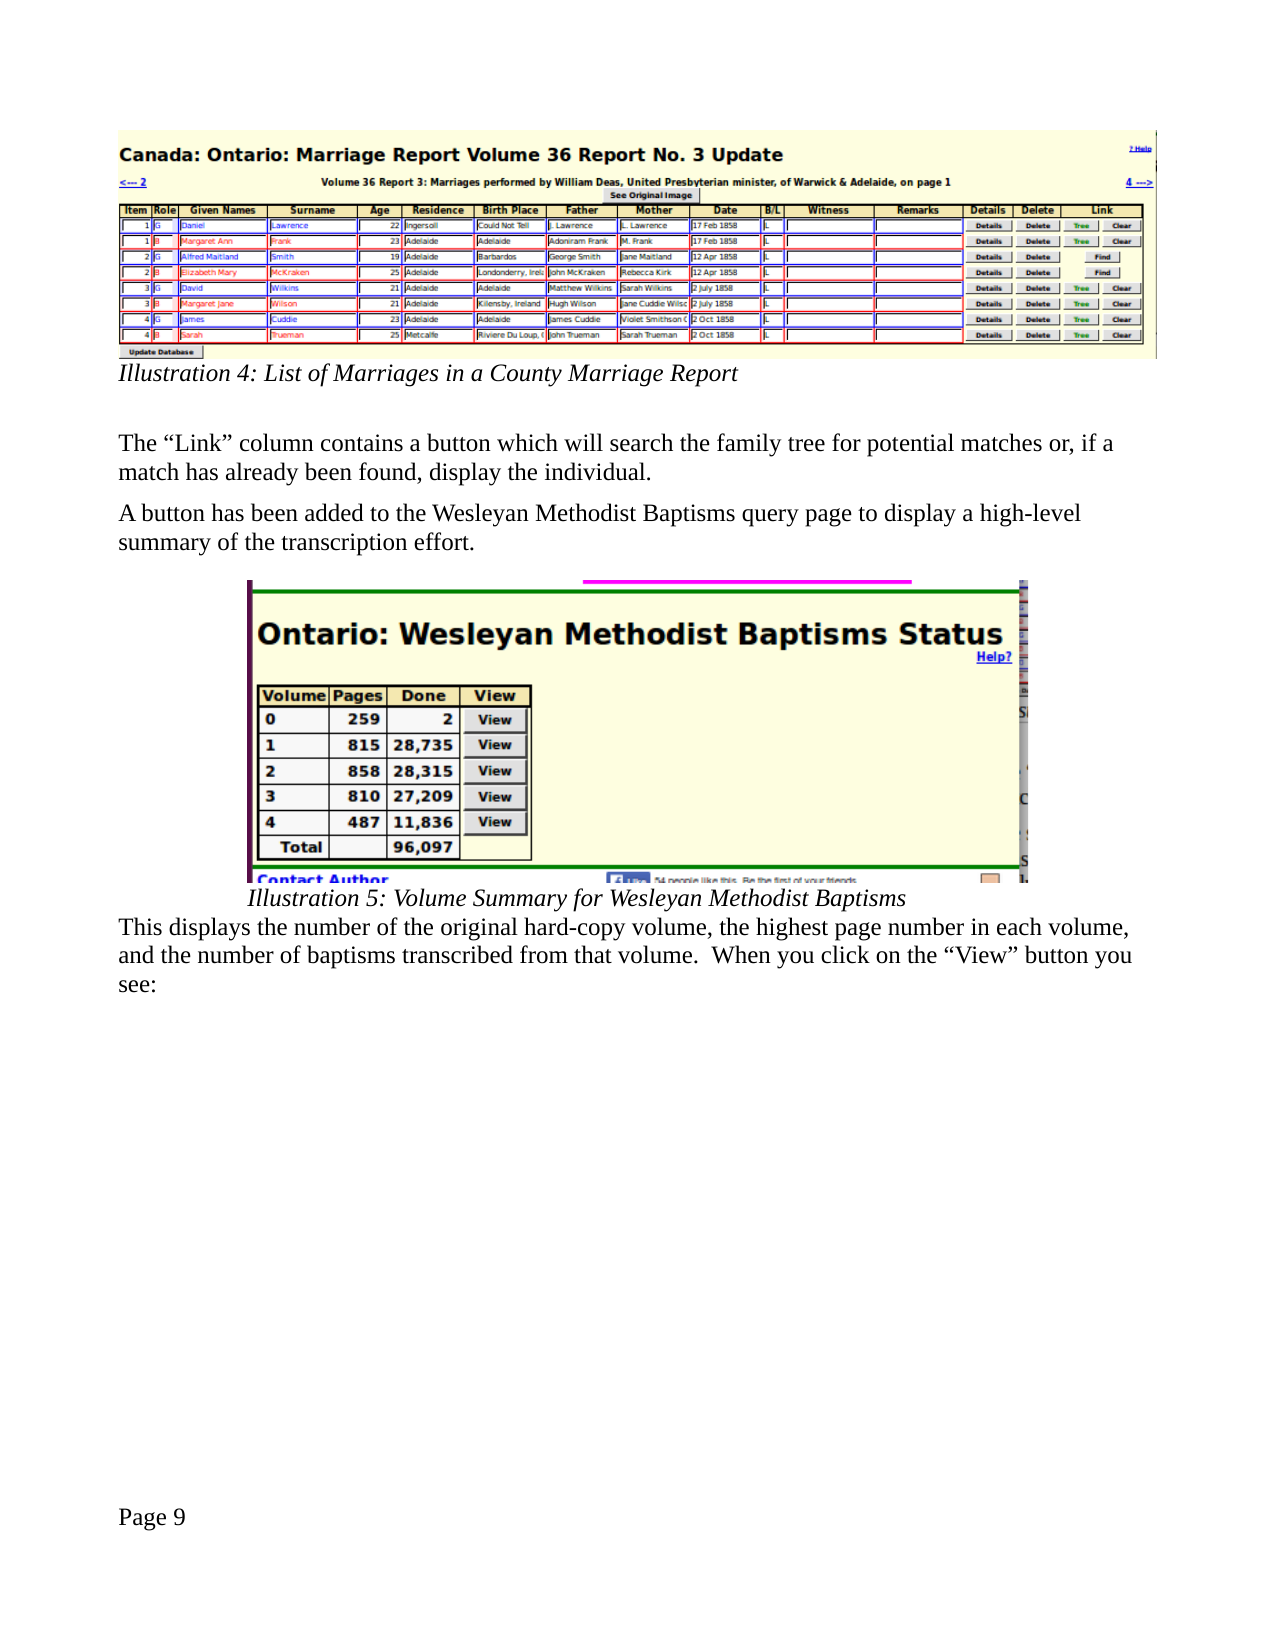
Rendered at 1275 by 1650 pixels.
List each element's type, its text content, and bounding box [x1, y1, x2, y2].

text Illustration 5: Volume Summary for Wesleyan Methodist Baptisms [247, 883, 1028, 912]
text This displays the number of the original hard-copy volume, the highest page number in each volume, and the number of baptisms transcribed from that volume. When you click on the “View” button you see: [118, 568, 1157, 998]
text A button has been added to the Wesleyan Methodist Baptisms query page to display a high-level summary of the transcription effort. [118, 498, 1157, 556]
picture [247, 580, 1029, 883]
picture [118, 130, 1157, 359]
text Illustration 4: List of Marriages in a County Marriage Report [118, 359, 1157, 387]
text The “Link” column contains a button which will search the family tree for potential matches or, if a match has already been found, display the individual. [118, 428, 1157, 486]
